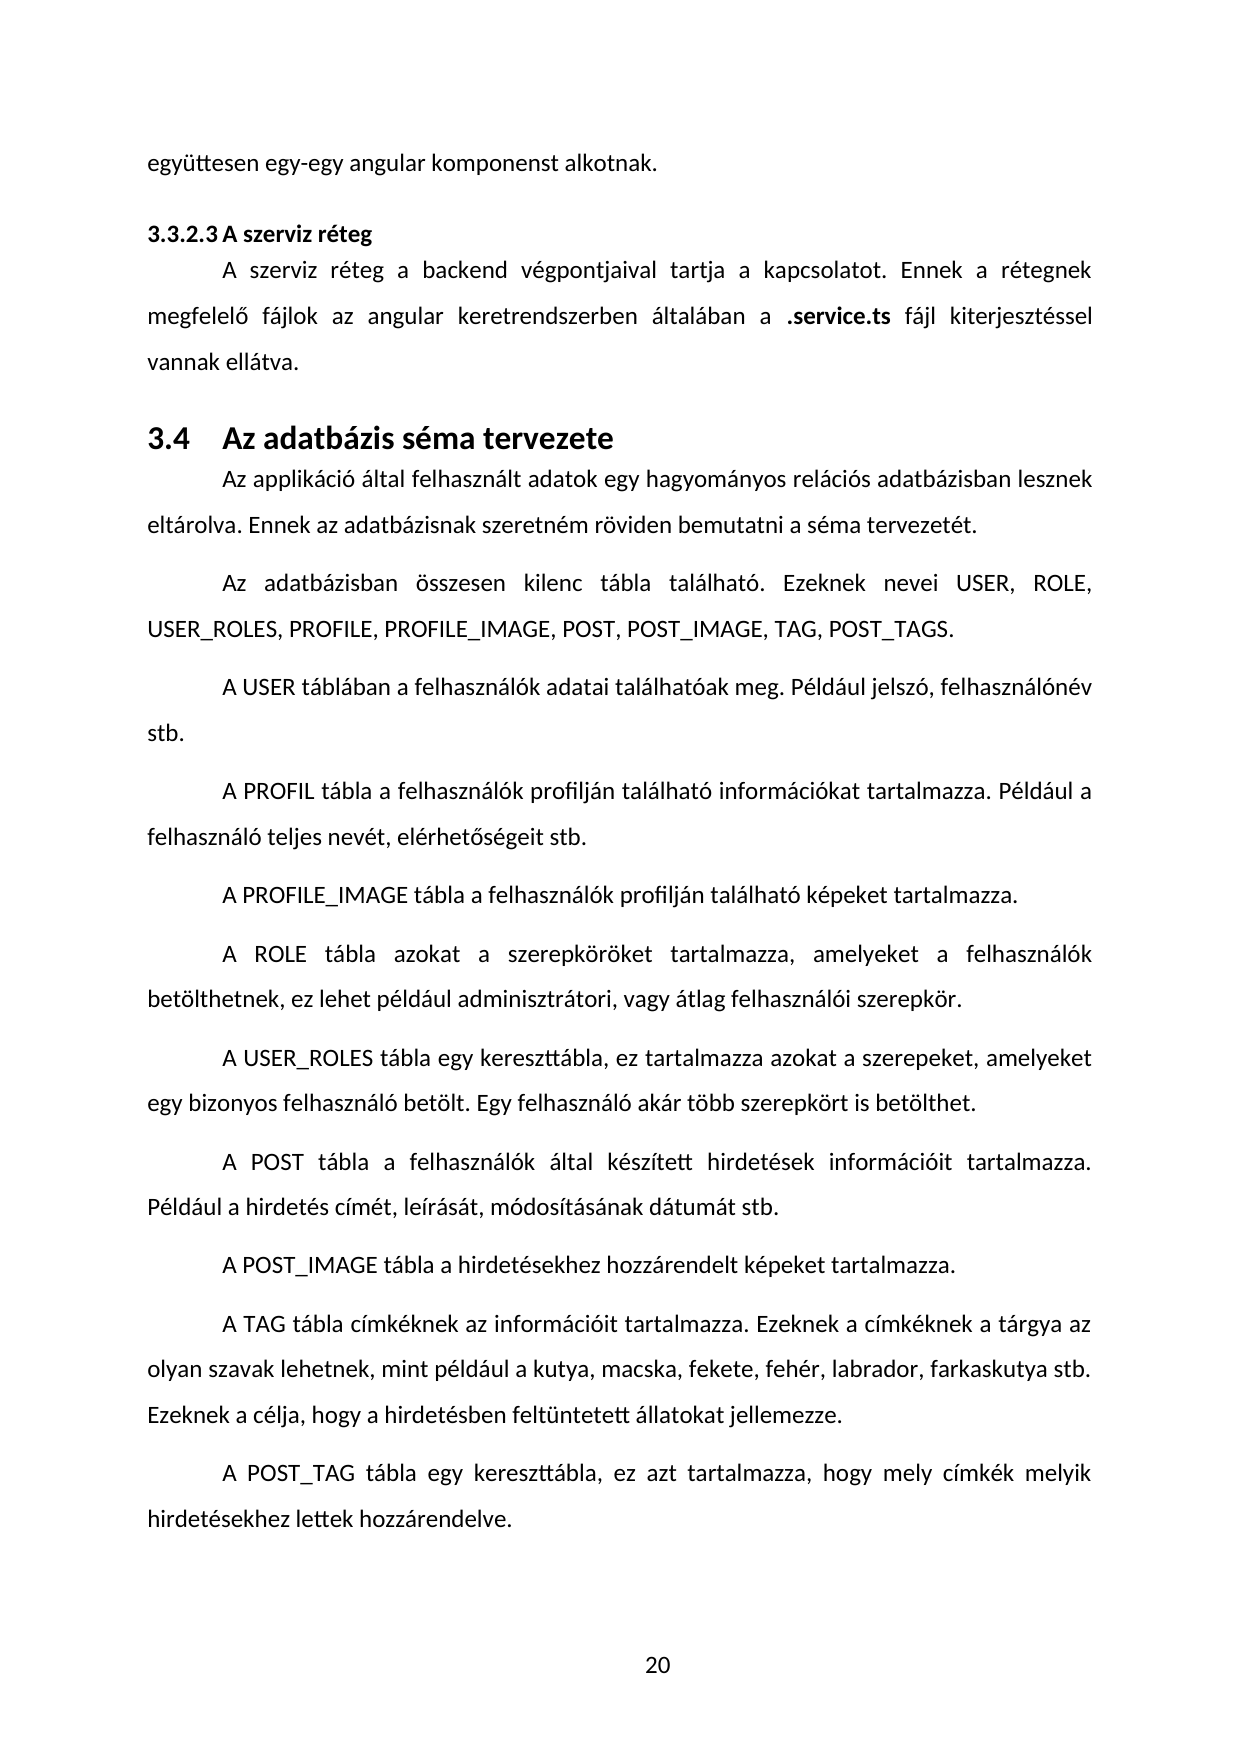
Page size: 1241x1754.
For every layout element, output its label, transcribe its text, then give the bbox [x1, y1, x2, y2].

text A POST_IMAGE tábla a hirdetésekhez hozzárendelt képeket tartalmazza. [147, 1249, 1093, 1280]
text együttesen egy-egy angular komponenst alkotnak. [147, 147, 1093, 177]
text A PROFIL tábla a felhasználók profilján található információkat tartalmazza. Például a felhasználó teljes nevét, elérhetőségeit stb. [147, 776, 1093, 852]
text A TAG tábla címkéknek az információit tartalmazza. Ezeknek a címkéknek a tárgya az olyan szavak lehetnek, mint például a kutya, macska, fekete, fehér, labrador, farkaskutya stb. Ezeknek a célja, hogy a hirdetésben feltüntetett állatokat jellemezze. [147, 1308, 1093, 1430]
text A USER_ROLES tábla egy kereszttábla, ez tartalmazza azokat a szerepeket, amelyeket egy bizonyos felhasználó betölt. Egy felhasználó akár több szerepkört is betölthet. [147, 1042, 1093, 1118]
text A ROLE tábla azokat a szerepköröket tartalmazza, amelyeket a felhasználók betölthetnek, ez lehet például adminisztrátori, vagy átlag felhasználói szerepkör. [147, 938, 1093, 1014]
text A szerviz réteg a backend végpontjaival tartja a kapcsolatot. Ennek a rétegnek megfelelő fájlok az angular keretrendszerben általában a .service.ts fájl kiterjesztéssel vannak ellátva. [147, 254, 1093, 376]
text Az applikáció által felhasznált adatok egy hagyományos relációs adatbázisban lesznek eltárolva. Ennek az adatbázisnak szeretném röviden bemutatni a séma tervezetét. [147, 464, 1093, 540]
subtitle A szerviz réteg [147, 218, 1093, 248]
text A POST tábla a felhasználók által készített hirdetések információit tartalmazza. Például a hirdetés címét, leírását, módosításának dátumát stb. [147, 1146, 1093, 1222]
text A PROFILE_IMAGE tábla a felhasználók profilján található képeket tartalmazza. [147, 879, 1093, 910]
text Az adatbázisban összesen kilenc tábla található. Ezeknek nevei USER, ROLE, USER_ROLES, PROFILE, PROFILE_IMAGE, POST, POST_IMAGE, TAG, POST_TAGS. [147, 568, 1093, 644]
text A POST_TAG tábla egy kereszttábla, ez azt tartalmazza, hogy mely címkék melyik hirdetésekhez lettek hozzárendelve. [147, 1457, 1093, 1534]
subtitle Az adatbázis séma tervezete [147, 417, 1093, 457]
text A USER táblában a felhasználók adatai találhatóak meg. Például jelszó, felhasználónév stb. [147, 672, 1093, 748]
